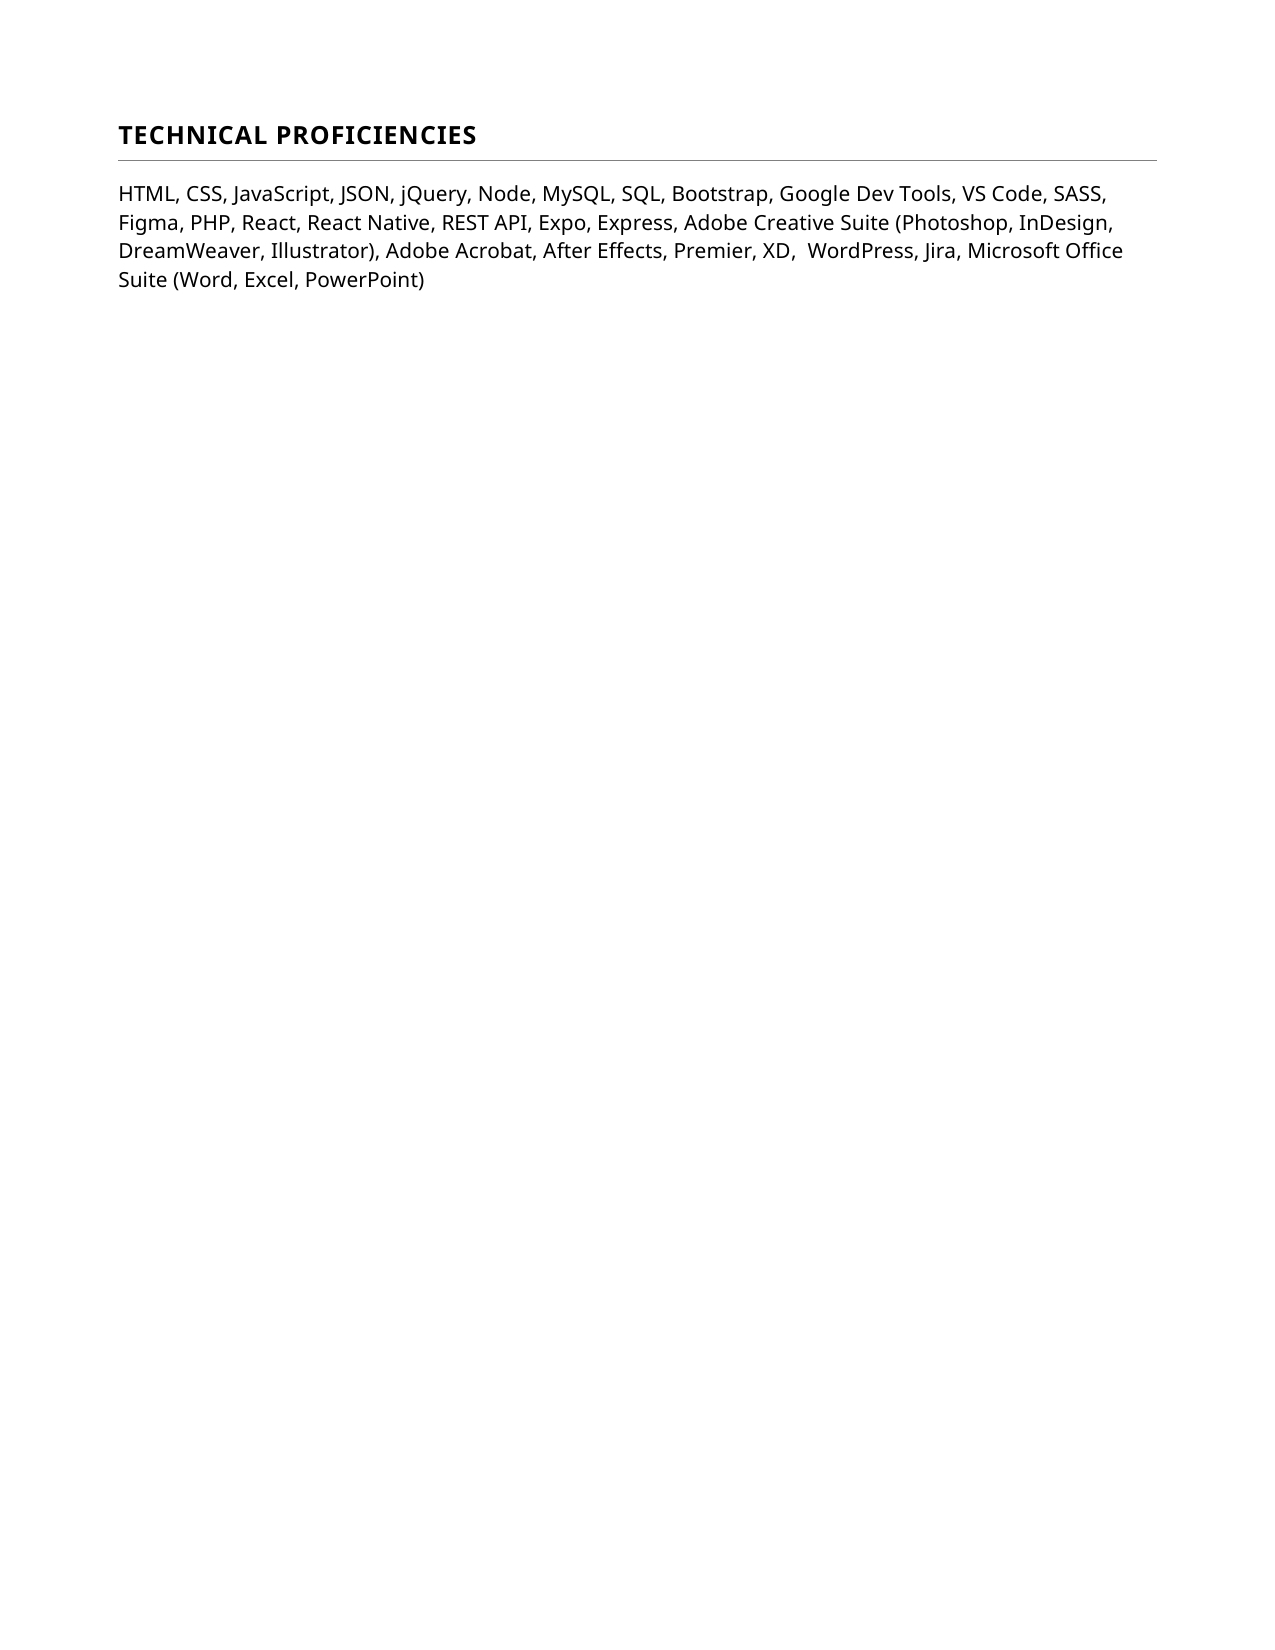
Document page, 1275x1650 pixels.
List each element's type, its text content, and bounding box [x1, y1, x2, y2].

text HTML, CSS, JavaScript, JSON, jQuery, Node, MySQL, SQL, Bootstrap, Google Dev Tools, VS Code, SASS, Figma, PHP, React, React Native, REST API, Expo, Express, Adobe Creative Suite (Photoshop, InDesign, DreamWeaver, Illustrator), Adobe Acrobat, After Effects, Premier, XD, WordPress, Jira, Microsoft Office Suite (Word, Excel, PowerPoint) [118, 179, 1157, 293]
text Technical Proficiencies [118, 118, 1157, 160]
